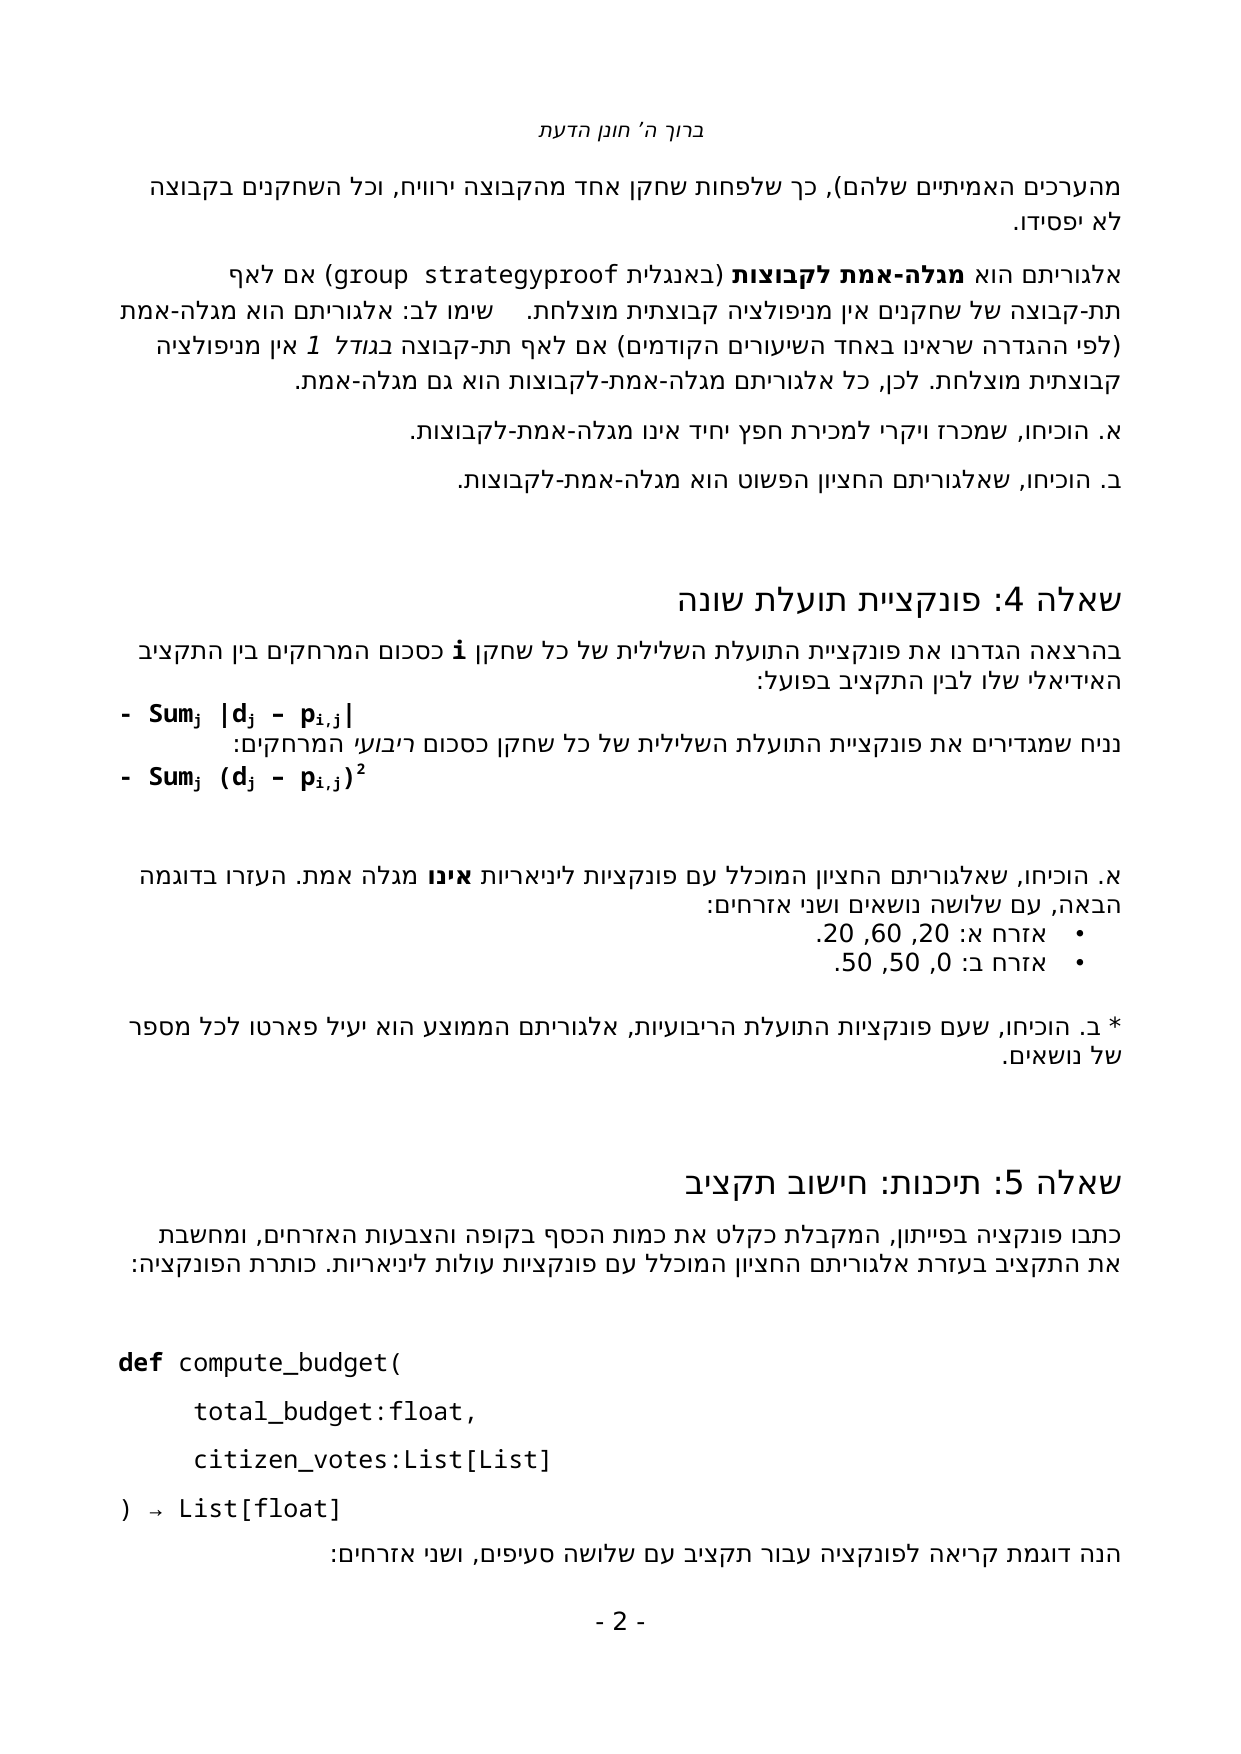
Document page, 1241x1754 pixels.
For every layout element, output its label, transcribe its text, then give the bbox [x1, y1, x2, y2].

subtitle שאלה 5: תיכנות: חישוב תקציב [118, 1163, 1122, 1202]
text כתבו פונקציה בפייתון, המקבלת כקלט את כמות הכסף בקופה והצבעות האזרחים, ומחשבת את התקציב בעזרת אלגוריתם החציון המוכלל עם פונקציות עולות ליניאריות. כותרת הפונקציה: [118, 1220, 1122, 1278]
text מהערכים האמיתיים שלהם), כך שלפחות שחקן אחד מהקבוצה ירוויח, וכל השחקנים בקבוצה לא יפסידו. [118, 172, 1122, 236]
text ) → List[float] [118, 1491, 1122, 1524]
text הנה דוגמת קריאה לפונקציה עבור תקציב עם שלושה סעיפים, ושני אזרחים: [118, 1539, 1122, 1568]
text א. הוכיחו, שמכרז ויקרי למכירת חפץ יחיד אינו מגלה-אמת-לקבוצות. [118, 416, 1122, 445]
text ב. הוכיחו, שאלגוריתם החציון הפשוט הוא מגלה-אמת-לקבוצות. [118, 466, 1122, 495]
text def compute_budget( [118, 1344, 1122, 1379]
text * ב. הוכיחו, שעם פונקציות התועלת הריבועיות, אלגוריתם הממוצע הוא יעיל פארטו לכל מספר של נושאים. [118, 1012, 1122, 1070]
text א. הוכיחו, שאלגוריתם החציון המוכלל עם פונקציות ליניאריות אינו מגלה אמת. העזרו בדוגמה הבאה, עם שלושה נושאים ושני אזרחים: [118, 861, 1122, 919]
list אזרח ב: 0, 50, 50. [118, 948, 1084, 978]
text - Sumj (dj – pi,j)2 [118, 759, 1122, 793]
text אלגוריתם הוא מגלה-אמת לקבוצות (באנגלית group strategyproof) אם לאף תת-קבוצה של שחקנים אין מניפולציה קבוצתית מוצלחת. שימו לב: אלגוריתם הוא מגלה-אמת (לפי ההגדרה שראינו באחד השיעורים הקודמים) אם לאף תת-קבוצה בגודל 1 אין מניפולציה קבוצתית מוצלחת. לכן, כל אלגוריתם מגלה-אמת-לקבוצות הוא גם מגלה-אמת. [118, 256, 1122, 396]
text בהרצאה הגדרנו את פונקציית התועלת השלילית של כל שחקן i כסכום המרחקים בין התקציב האידיאלי שלו לבין התקציב בפועל: [118, 632, 1122, 696]
text - Sumj |dj – pi,j| [118, 696, 1122, 729]
subtitle שאלה 4: פונקציית תועלת שונה [118, 581, 1122, 620]
text נניח שמגדירים את פונקציית התועלת השלילית של כל שחקן כסכום ריבועי המרחקים: [118, 729, 1122, 759]
list אזרח א: 20, 60, 20. [118, 919, 1084, 948]
text total_budget:float, [118, 1393, 1122, 1427]
text citizen_votes:List[List] [118, 1442, 1122, 1476]
